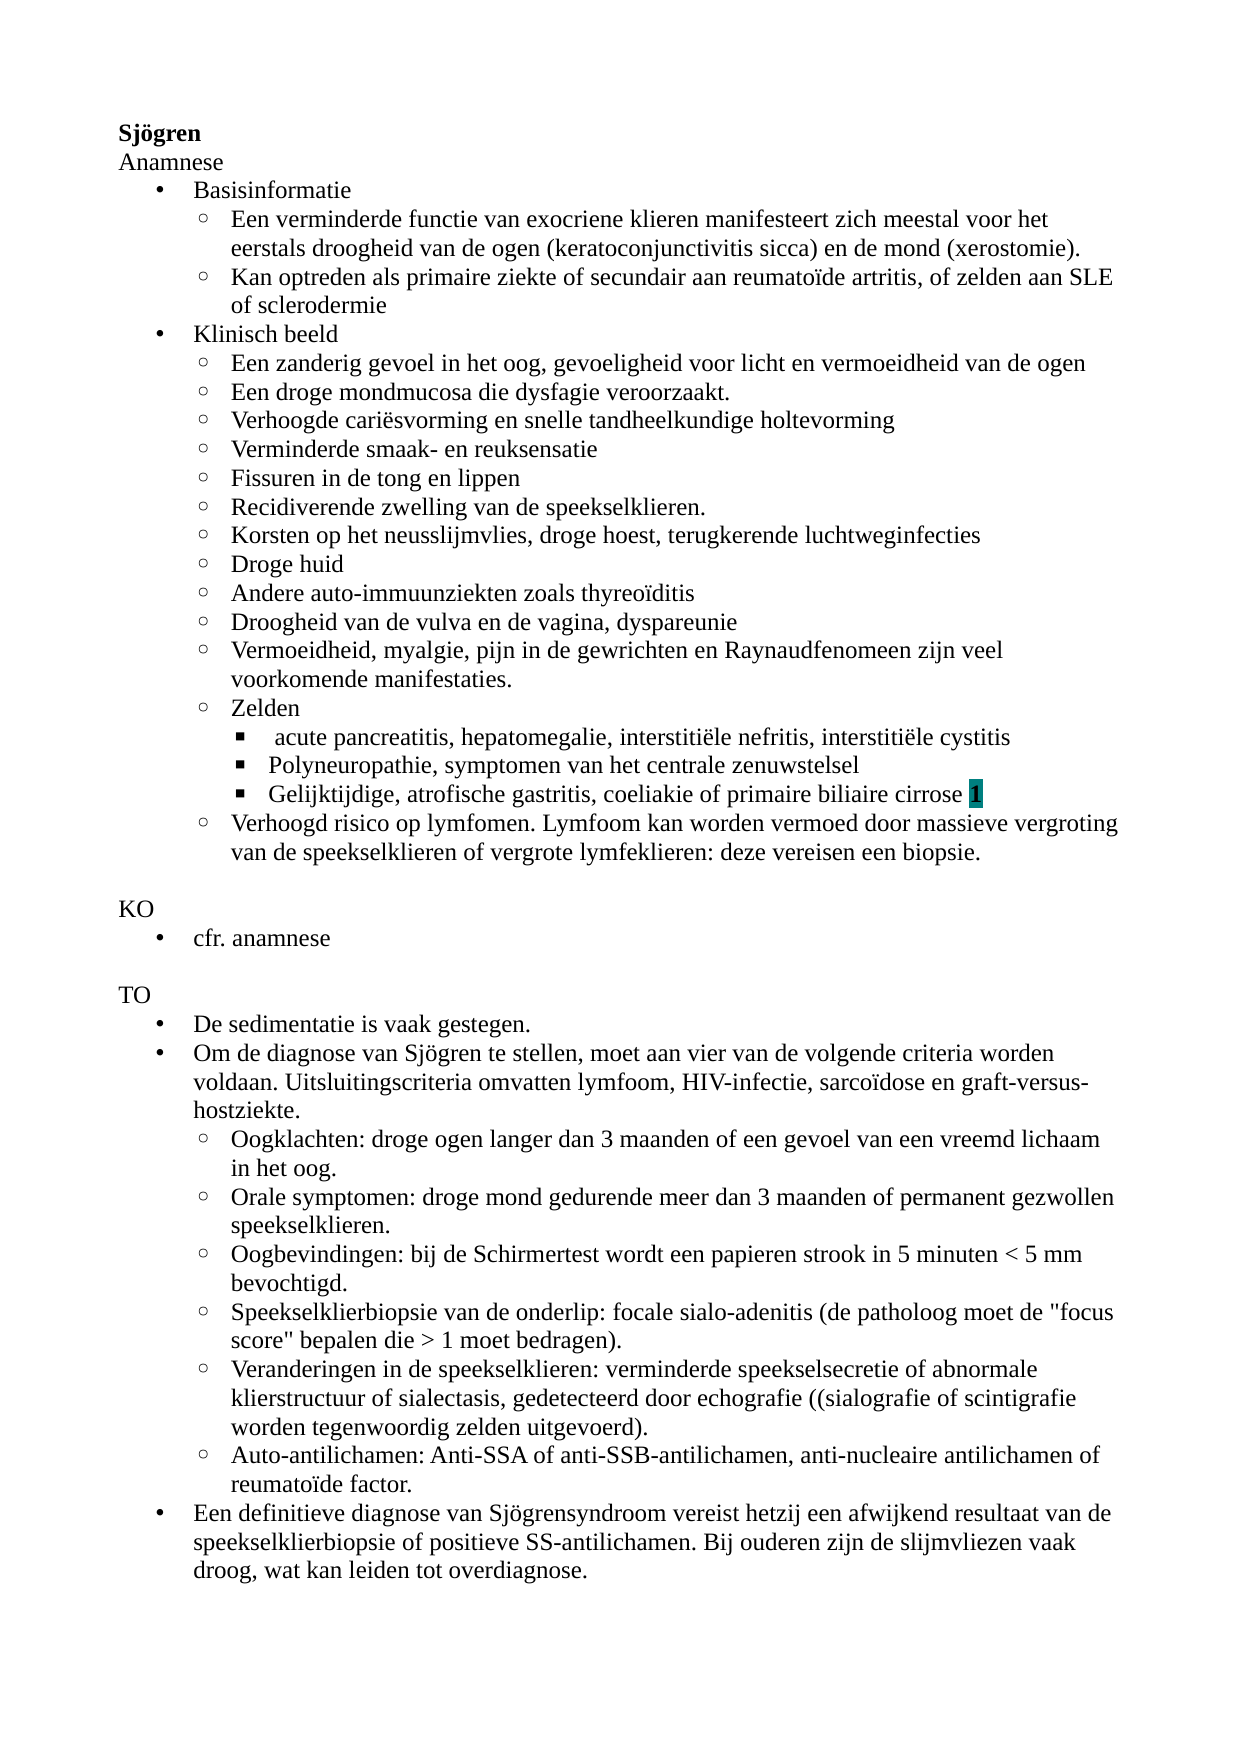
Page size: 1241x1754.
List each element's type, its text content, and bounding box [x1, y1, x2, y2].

list Een definitieve diagnose van Sjögrensyndroom vereist hetzij een afwijkend resultaat van de speekselklierbiopsie of positieve SS-antilichamen. Bij ouderen zijn de slijmvliezen vaak droog, wat kan leiden tot overdiagnose. [156, 1498, 1122, 1584]
list Basisinformatie [156, 176, 1122, 204]
list Om de diagnose van Sjögren te stellen, moet aan vier van de volgende criteria worden voldaan. Uitsluitingscriteria omvatten lymfoom, HIV-infectie, sarcoïdose en graft-versus-hostziekte. [156, 1038, 1122, 1124]
text Sjögren [118, 118, 1122, 147]
list Auto-antilichamen: Anti-SSA of anti-SSB-antilichamen, anti-nucleaire antilichamen of reumatoïde factor. [193, 1441, 1122, 1498]
list Recidiverende zwelling van de speekselklieren. [193, 492, 1122, 521]
list Verhoogd risico op lymfomen. Lymfoom kan worden vermoed door massieve vergroting van de speekselklieren of vergrote lymfeklieren: deze vereisen een biopsie. [193, 808, 1122, 866]
list Fissuren in de tong en lippen [193, 463, 1122, 492]
list Droogheid van de vulva en de vagina, dyspareunie [193, 607, 1122, 636]
list Klinisch beeld [156, 319, 1122, 348]
list Orale symptomen: droge mond gedurende meer dan 3 maanden of permanent gezwollen speekselklieren. [193, 1182, 1122, 1239]
list Een droge mondmucosa die dysfagie veroorzaakt. [193, 377, 1122, 406]
text Anamnese [118, 147, 1122, 176]
list Verhoogde cariësvorming en snelle tandheelkundige holtevorming [193, 406, 1122, 434]
text TO [118, 981, 1122, 1009]
list Polyneuropathie, symptomen van het centrale zenuwstelsel [231, 751, 1122, 779]
list Oogbevindingen: bij de Schirmertest wordt een papieren strook in 5 minuten < 5 mm bevochtigd. [193, 1239, 1122, 1297]
list cfr. anamnese [156, 923, 1122, 952]
list Veranderingen in de speekselklieren: verminderde speekselsecretie of abnormale klierstructuur of sialectasis, gedetecteerd door echografie ((sialografie of scintigrafie worden tegenwoordig zelden uitgevoerd). [193, 1354, 1122, 1441]
list Een verminderde functie van exocriene klieren manifesteert zich meestal voor het eerstals droogheid van de ogen (keratoconjunctivitis sicca) en de mond (xerostomie). [193, 204, 1122, 262]
list Korsten op het neusslijmvlies, droge hoest, terugkerende luchtweginfecties [193, 521, 1122, 549]
list Zelden [193, 693, 1122, 722]
list Speekselklierbiopsie van de onderlip: focale sialo-adenitis (de patholoog moet de "focus score" bepalen die > 1 moet bedragen). [193, 1297, 1122, 1354]
list Verminderde smaak- en reuksensatie [193, 434, 1122, 463]
list Andere auto-immuunziekten zoals thyreoïditis [193, 578, 1122, 607]
text KO [118, 894, 1122, 923]
list Kan optreden als primaire ziekte of secundair aan reumatoïde artritis, of zelden aan SLE of sclerodermie [193, 262, 1122, 319]
list Een zanderig gevoel in het oog, gevoeligheid voor licht en vermoeidheid van de ogen [193, 348, 1122, 377]
list Oogklachten: droge ogen langer dan 3 maanden of een gevoel van een vreemd lichaam in het oog. [193, 1124, 1122, 1182]
list De sedimentatie is vaak gestegen. [156, 1009, 1122, 1038]
list Vermoeidheid, myalgie, pijn in de gewrichten en Raynaudfenomeen zijn veel voorkomende manifestaties. [193, 636, 1122, 693]
list Gelijktijdige, atrofische gastritis, coeliakie of primaire biliaire cirrose 1 [231, 779, 1122, 808]
list acute pancreatitis, hepatomegalie, interstitiële nefritis, interstitiële cystitis [231, 722, 1122, 751]
list Droge huid [193, 549, 1122, 578]
